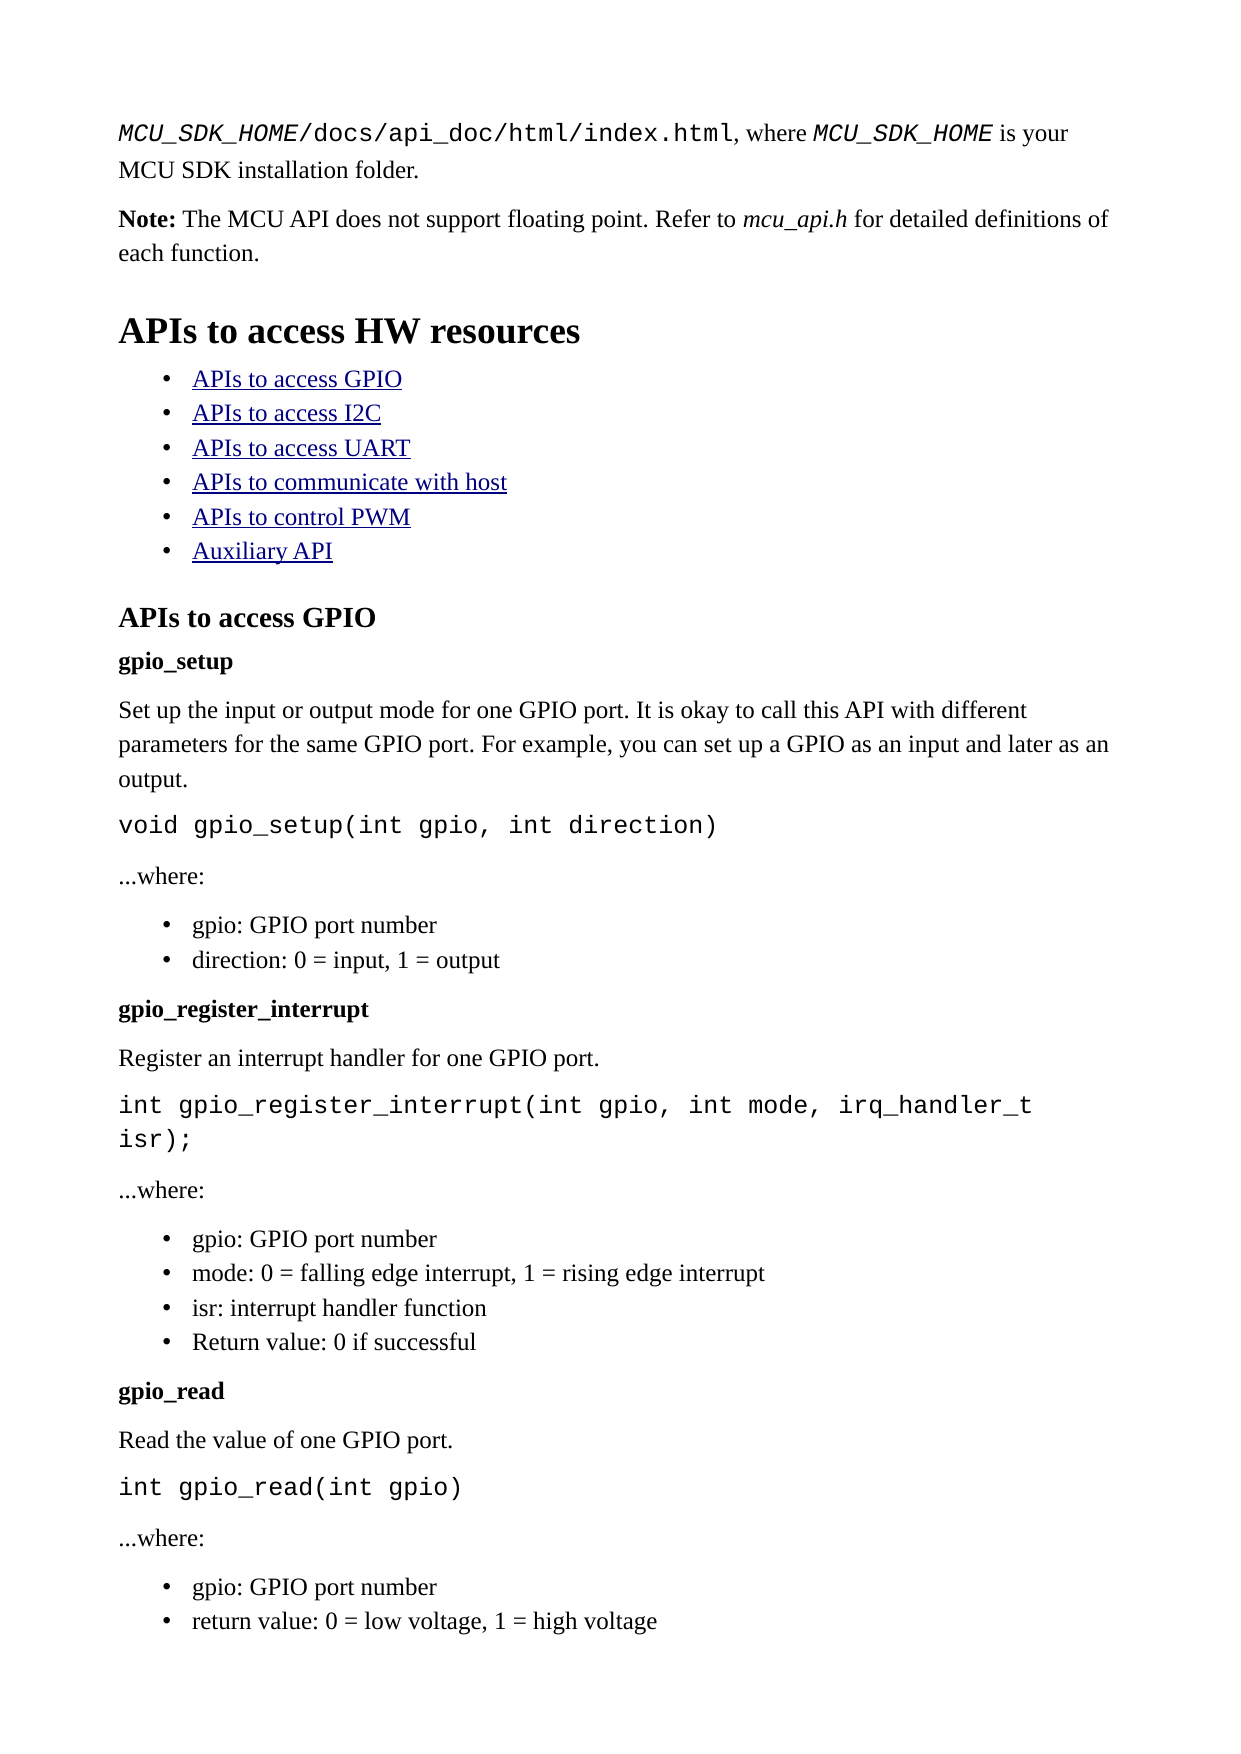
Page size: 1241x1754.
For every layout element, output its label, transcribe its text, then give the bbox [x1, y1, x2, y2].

subtitle APIs to access HW resources [118, 308, 1122, 351]
text int gpio_register_interrupt(int gpio, int mode, irq_handler_t isr); [118, 1092, 1122, 1154]
text MCU_SDK_HOME/docs/api_doc/html/index.html, where MCU_SDK_HOME is your MCU SDK installation folder. [118, 118, 1122, 183]
list gpio: GPIO port number [162, 1572, 1122, 1601]
text Note: The MCU API does not support floating point. Refer to mcu_api.h for detailed definitions of each function. [118, 204, 1122, 267]
list gpio: GPIO port number [162, 911, 1122, 939]
list direction: 0 = input, 1 = output [162, 945, 1122, 974]
text Read the value of one GPIO port. [118, 1425, 1122, 1454]
list APIs to control PWM [162, 502, 1122, 530]
list Auxiliary API [162, 536, 1122, 565]
list mode: 0 = falling edge interrupt, 1 = rising edge interrupt [162, 1258, 1122, 1287]
subtitle APIs to access GPIO [118, 600, 1122, 633]
text ...where: [118, 1175, 1122, 1203]
list APIs to access GPIO [162, 364, 1122, 392]
list APIs to access I2C [162, 398, 1122, 427]
text void gpio_setup(int gpio, int direction) [118, 813, 1122, 841]
list return value: 0 = low voltage, 1 = high voltage [162, 1606, 1122, 1635]
list APIs to communicate with host [162, 467, 1122, 496]
text Register an interrupt handler for one GPIO port. [118, 1043, 1122, 1072]
list isr: interrupt handler function [162, 1293, 1122, 1321]
text gpio_register_interrupt [118, 994, 1122, 1023]
list Return value: 0 if successful [162, 1327, 1122, 1356]
list gpio: GPIO port number [162, 1224, 1122, 1252]
list APIs to access UART [162, 433, 1122, 461]
text int gpio_read(int gpio) [118, 1474, 1122, 1503]
text ...where: [118, 1523, 1122, 1552]
text gpio_read [118, 1376, 1122, 1405]
text gpio_setup [118, 646, 1122, 674]
text Set up the input or output mode for one GPIO port. It is okay to call this API with different parameters for the same GPIO port. For example, you can set up a GPIO as an input and later as an output. [118, 695, 1122, 793]
text ...where: [118, 861, 1122, 890]
